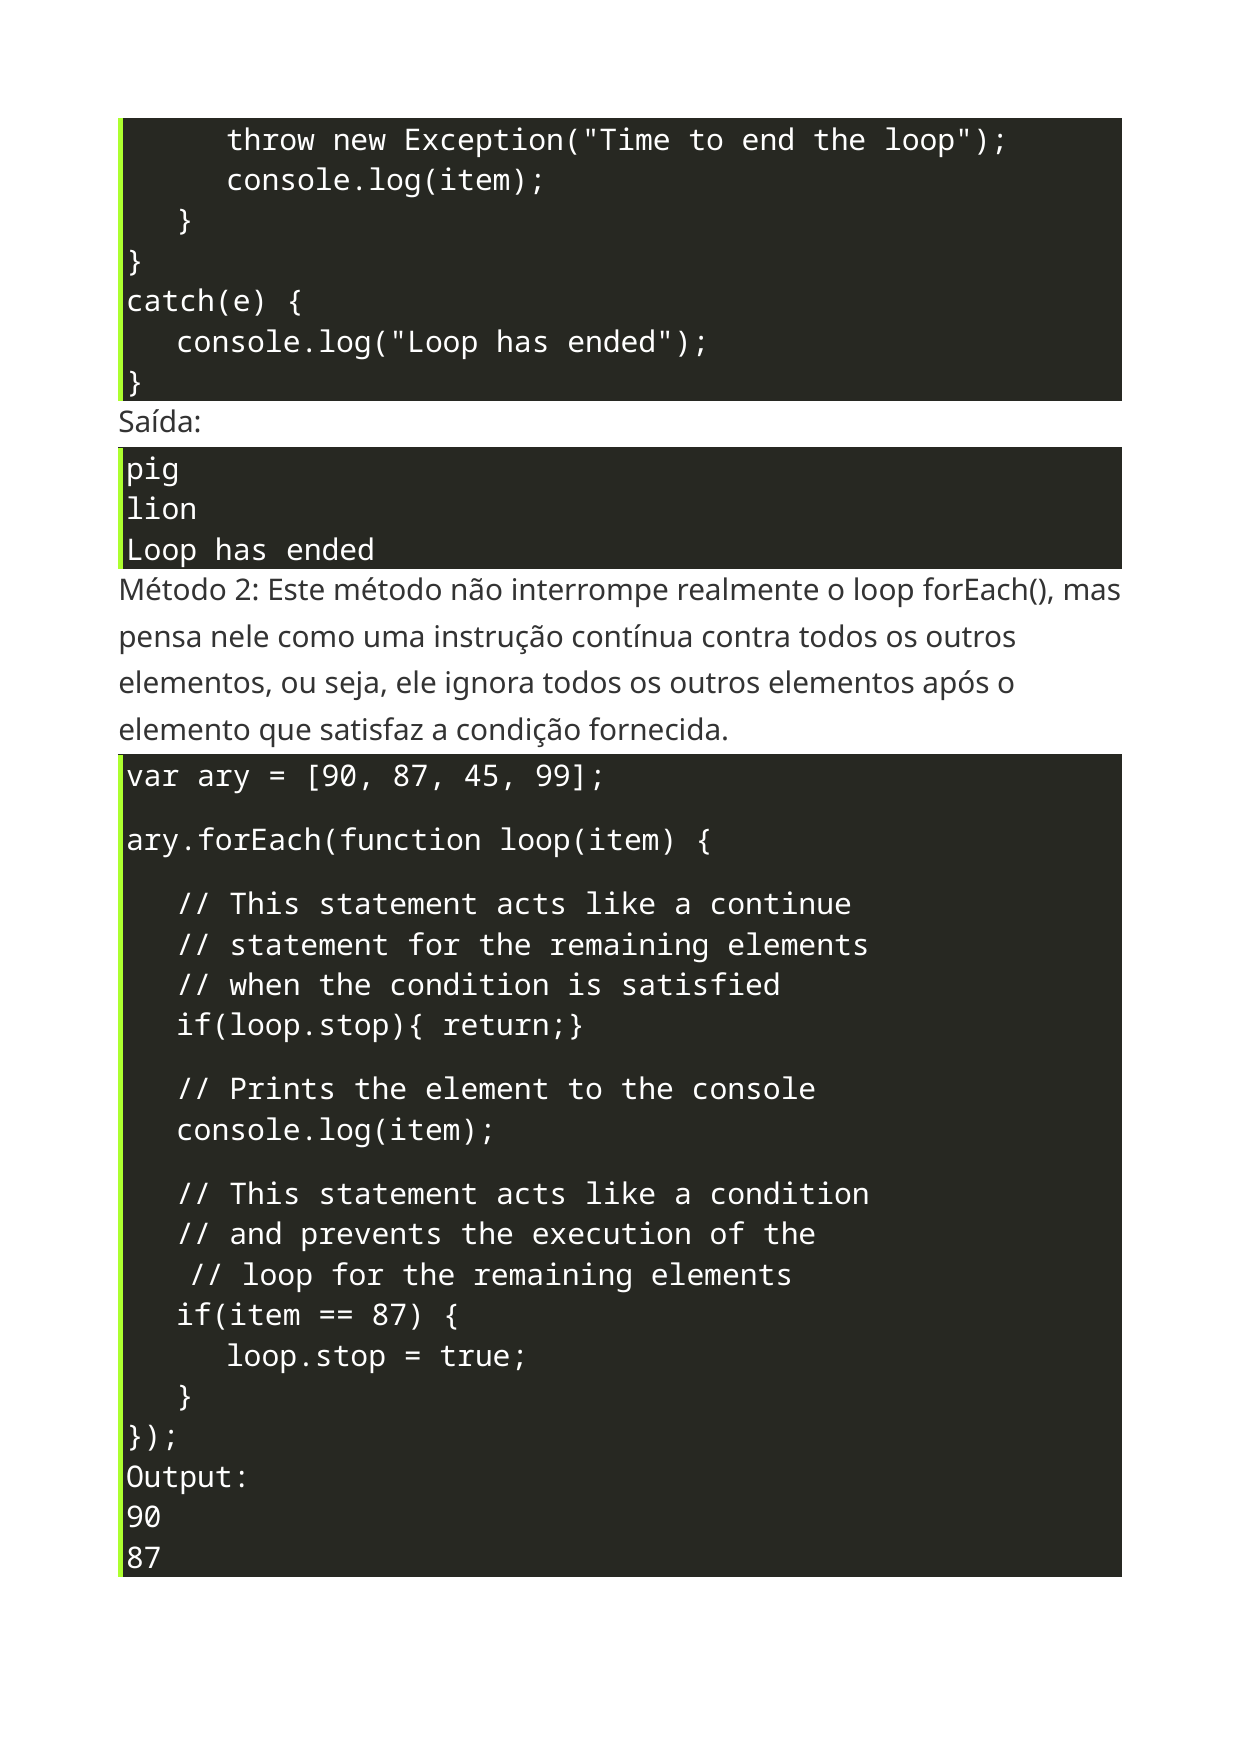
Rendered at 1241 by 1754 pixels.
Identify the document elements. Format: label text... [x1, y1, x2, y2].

text } [123, 361, 1122, 401]
text } [123, 239, 1122, 280]
text if(loop.stop){ return;} [123, 1004, 1122, 1044]
text // loop for the remaining elements [123, 1253, 1122, 1294]
text throw new Exception("Time to end the loop"); [123, 118, 1122, 158]
text console.log(item); [123, 158, 1122, 199]
text } [123, 199, 1122, 239]
text catch(e) { [123, 280, 1122, 320]
text 90 [123, 1496, 1122, 1536]
text Output: [123, 1455, 1122, 1496]
text }); [123, 1415, 1122, 1455]
text // This statement acts like a condition [123, 1172, 1122, 1213]
text // when the condition is satisfied [123, 963, 1122, 1004]
text var ary = [90, 87, 45, 99]; [118, 754, 1122, 795]
text Saída: [118, 401, 1122, 441]
text ary.forEach(function loop(item) { [123, 819, 1122, 859]
text // statement for the remaining elements [123, 923, 1122, 963]
text 87 [123, 1536, 1122, 1577]
text console.log(item); [123, 1108, 1122, 1149]
text loop.stop = true; [123, 1334, 1122, 1374]
text // This statement acts like a continue [123, 883, 1122, 923]
text } [123, 1374, 1122, 1415]
text Método 2: Este método não interrompe realmente o loop forEach(), mas pensa nele como uma instrução contínua contra todos os outros elementos, ou seja, ele ignora todos os outros elementos após o elemento que satisfaz a condição fornecida. [118, 569, 1122, 748]
text // Prints the element to the console [123, 1068, 1122, 1108]
text lion [123, 488, 1122, 528]
text // and prevents the execution of the [123, 1213, 1122, 1253]
text if(item == 87) { [123, 1294, 1122, 1334]
text Loop has ended [123, 528, 1122, 569]
text pig [118, 447, 1122, 488]
text console.log("Loop has ended"); [123, 320, 1122, 361]
